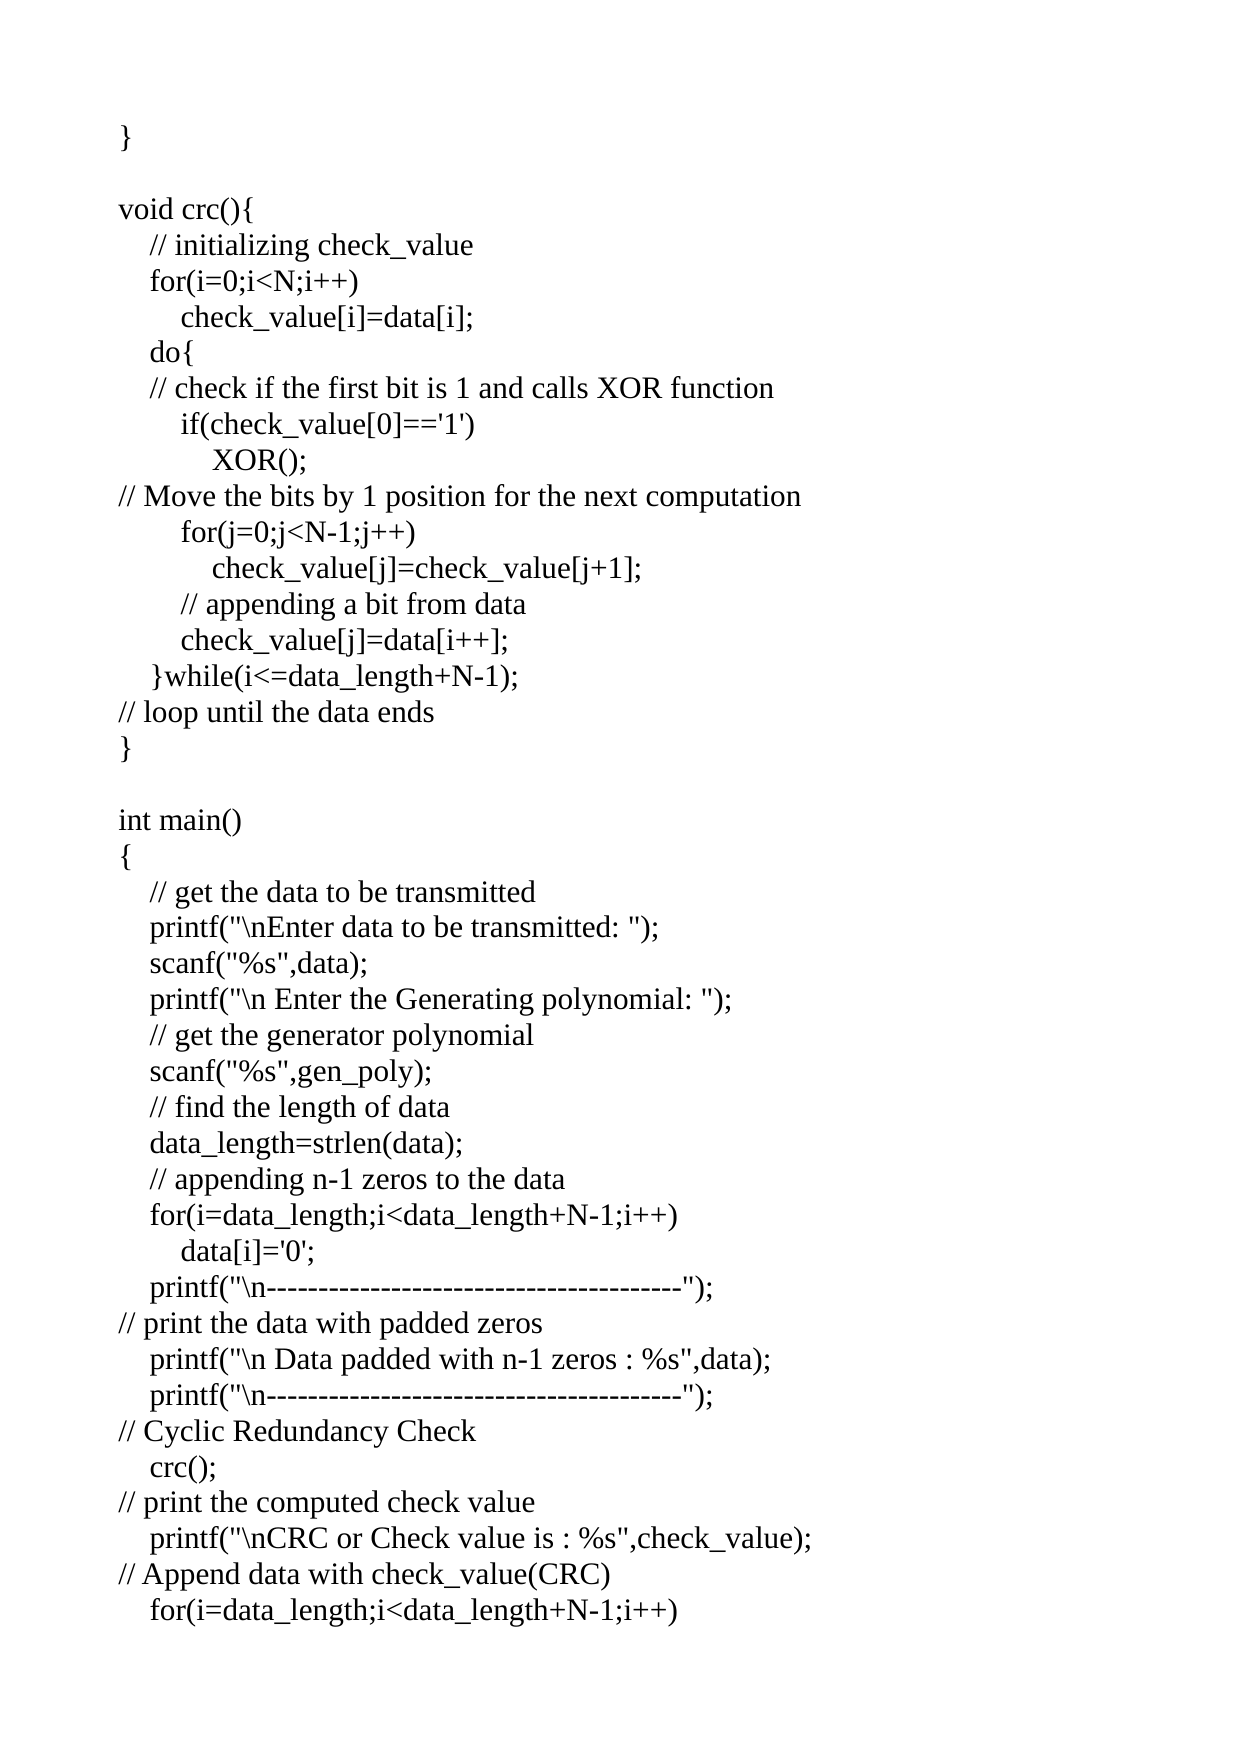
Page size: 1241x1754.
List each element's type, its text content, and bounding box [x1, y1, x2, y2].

text check_value[j]=data[i++]; [118, 621, 1122, 657]
text do{ [118, 334, 1122, 370]
text printf("\nEnter data to be transmitted: "); [118, 909, 1122, 945]
text XOR(); [118, 442, 1122, 477]
text // check if the first bit is 1 and calls XOR function [118, 370, 1122, 406]
text for(i=data_length;i<data_length+N-1;i++) [118, 1196, 1122, 1232]
text printf("\n Enter the Generating polynomial: "); [118, 981, 1122, 1017]
text printf("\nCRC or Check value is : %s",check_value); [118, 1520, 1122, 1556]
text // initializing check_value [118, 226, 1122, 262]
text // loop until the data ends [118, 693, 1122, 729]
text // print the computed check value [118, 1484, 1122, 1520]
text // get the generator polynomial [118, 1017, 1122, 1052]
text check_value[i]=data[i]; [118, 298, 1122, 334]
text printf("\n----------------------------------------"); [118, 1268, 1122, 1304]
text for(j=0;j<N-1;j++) [118, 513, 1122, 549]
text for(i=0;i<N;i++) [118, 262, 1122, 298]
text // print the data with padded zeros [118, 1304, 1122, 1340]
text if(check_value[0]=='1') [118, 406, 1122, 442]
text // get the data to be transmitted [118, 873, 1122, 909]
text check_value[j]=check_value[j+1]; [118, 549, 1122, 585]
text for(i=data_length;i<data_length+N-1;i++) [118, 1592, 1122, 1627]
text { [118, 837, 1122, 873]
text // appending n-1 zeros to the data [118, 1160, 1122, 1196]
text scanf("%s",data); [118, 945, 1122, 981]
text printf("\n Data padded with n-1 zeros : %s",data); [118, 1340, 1122, 1376]
text crc(); [118, 1448, 1122, 1484]
text } [118, 118, 1122, 154]
text // find the length of data [118, 1088, 1122, 1124]
text scanf("%s",gen_poly); [118, 1052, 1122, 1088]
text int main() [118, 801, 1122, 837]
text // appending a bit from data [118, 585, 1122, 621]
text // Append data with check_value(CRC) [118, 1556, 1122, 1592]
text printf("\n----------------------------------------"); [118, 1376, 1122, 1412]
text }while(i<=data_length+N-1); [118, 657, 1122, 693]
text data_length=strlen(data); [118, 1124, 1122, 1160]
text // Move the bits by 1 position for the next computation [118, 477, 1122, 513]
text // Cyclic Redundancy Check [118, 1412, 1122, 1448]
text void crc(){ [118, 190, 1122, 226]
text } [118, 729, 1122, 765]
text data[i]='0'; [118, 1232, 1122, 1268]
